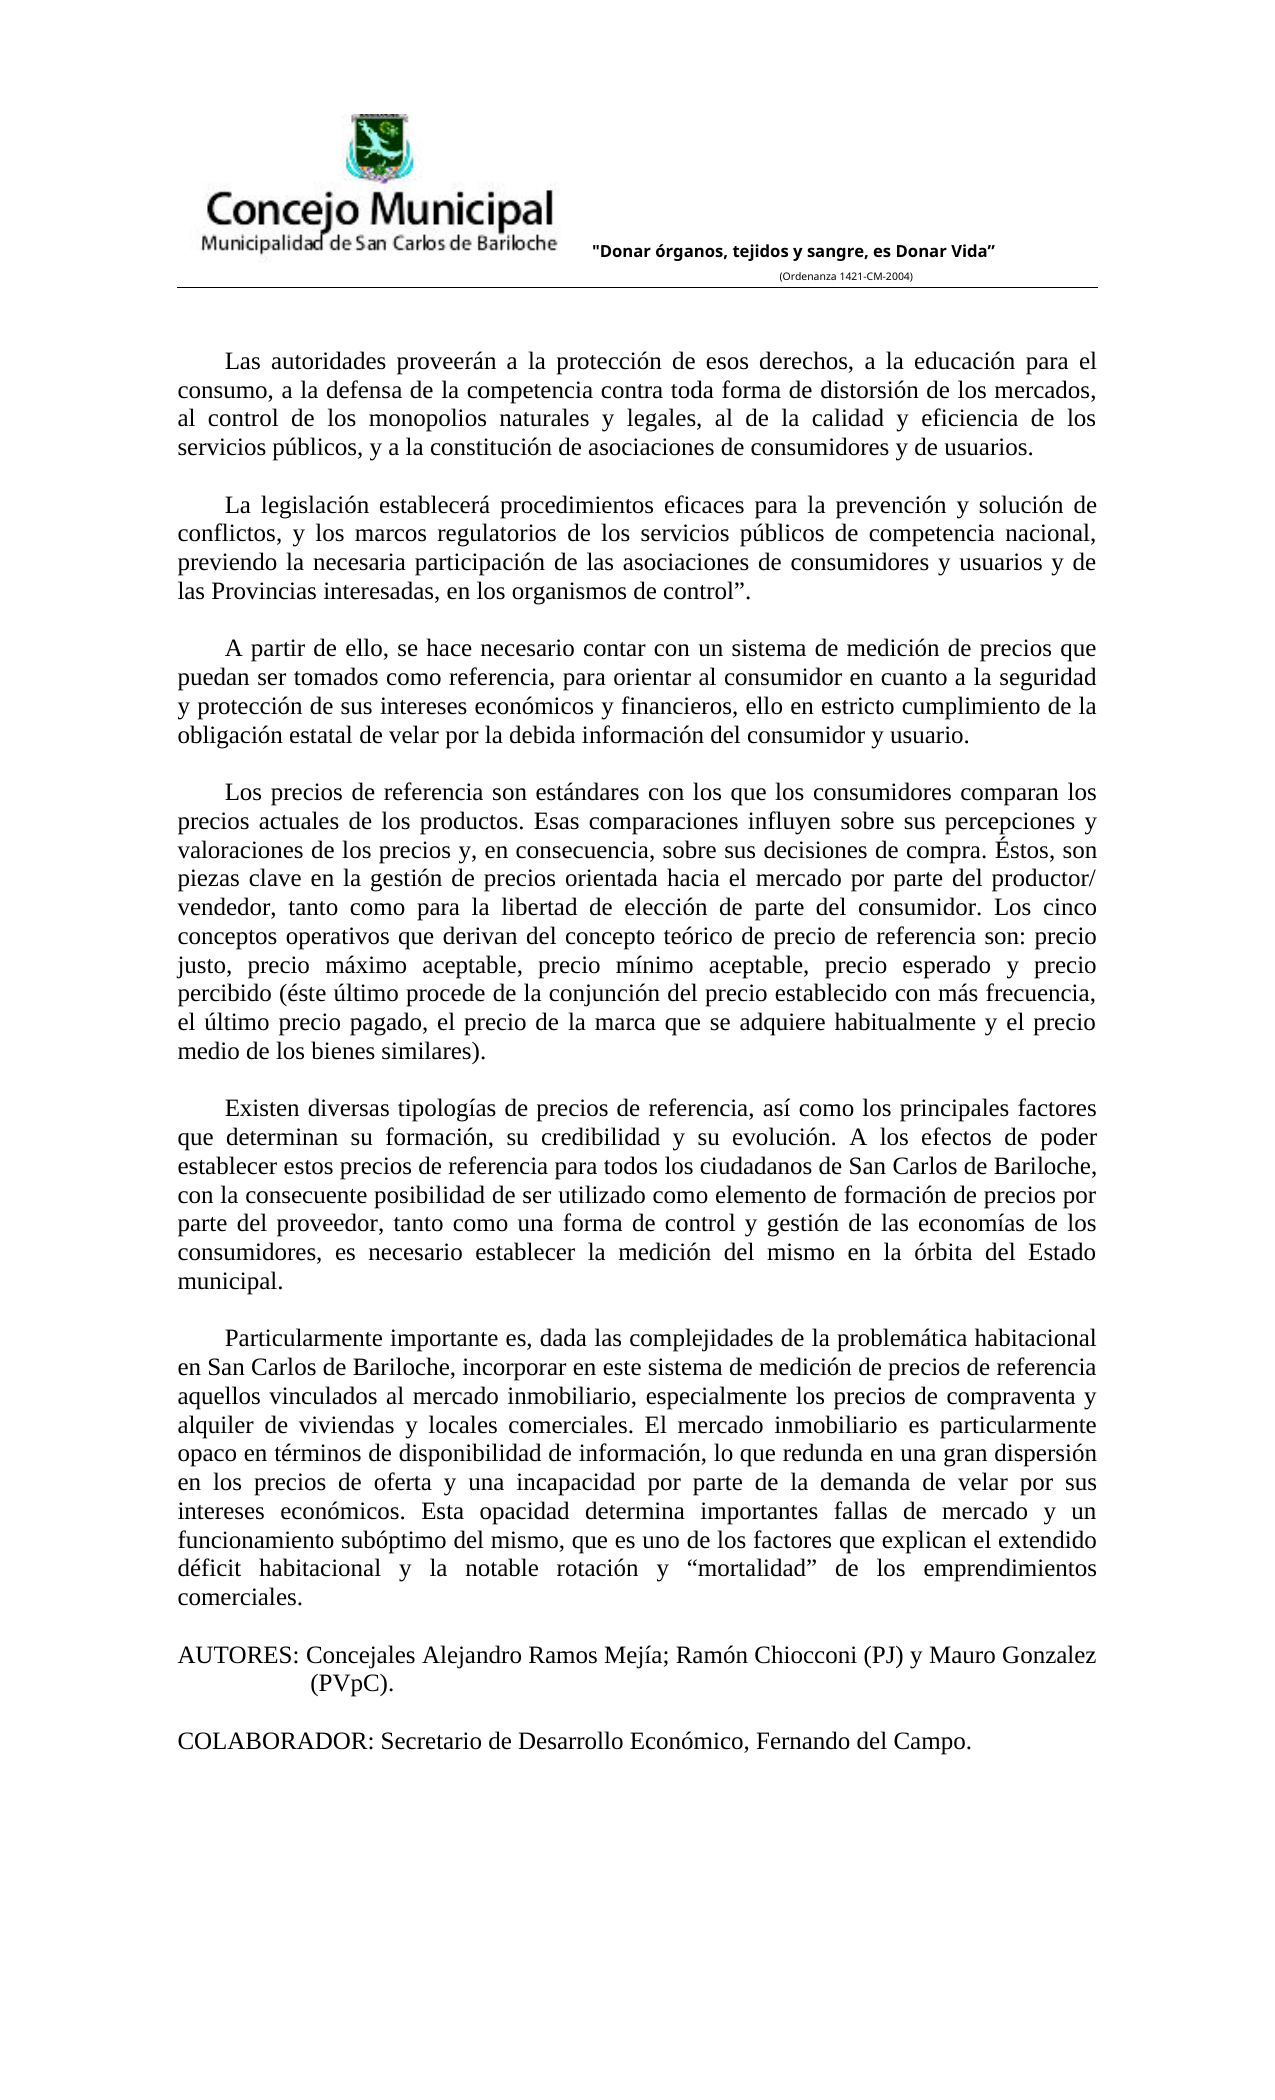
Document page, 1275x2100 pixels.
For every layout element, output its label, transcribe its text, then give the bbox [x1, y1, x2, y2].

picture [177, 114, 589, 264]
text Existen diversas tipologías de precios de referencia, así como los principales factores que determinan su formación, su credibilidad y su evolución. A los efectos de poder establecer estos precios de referencia para todos los ciudadanos de San Carlos de Bariloche, con la consecuente posibilidad de ser utilizado como elemento de formación de precios por parte del proveedor, tanto como una forma de control y gestión de las economías de los consumidores, es necesario establecer la medición del mismo en la órbita del Estado municipal. [177, 1093, 1098, 1295]
text Las autoridades proveerán a la protección de esos derechos, a la educación para el consumo, a la defensa de la competencia contra toda forma de distorsión de los mercados, al control de los monopolios naturales y legales, al de la calidad y eficiencia de los servicios públicos, y a la constitución de asociaciones de consumidores y de usuarios. [177, 346, 1098, 461]
text Particularmente importante es, dada las complejidades de la problemática habitacional en San Carlos de Bariloche, incorporar en este sistema de medición de precios de referencia aquellos vinculados al mercado inmobiliario, especialmente los precios de compraventa y alquiler de viviendas y locales comerciales. El mercado inmobiliario es particularmente opaco en términos de disponibilidad de información, lo que redunda en una gran dispersión en los precios de oferta y una incapacidad por parte de la demanda de velar por sus intereses económicos. Esta opacidad determina importantes fallas de mercado y un funcionamiento subóptimo del mismo, que es uno de los factores que explican el extendido déficit habitacional y la notable rotación y “mortalidad” de los emprendimientos comerciales. [177, 1323, 1098, 1611]
text A partir de ello, se hace necesario contar con un sistema de medición de precios que puedan ser tomados como referencia, para orientar al consumidor en cuanto a la seguridad y protección de sus intereses económicos y financieros, ello en estricto cumplimiento de la obligación estatal de velar por la debida información del consumidor y usuario. [177, 633, 1098, 748]
text La legislación establecerá procedimientos eficaces para la prevención y solución de conflictos, y los marcos regulatorios de los servicios públicos de competencia nacional, previendo la necesaria participación de las asociaciones de consumidores y usuarios y de las Provincias interesadas, en los organismos de control”. [177, 490, 1098, 605]
text Los precios de referencia son estándares con los que los consumidores comparan los precios actuales de los productos. Esas comparaciones influyen sobre sus percepciones y valoraciones de los precios y, en consecuencia, sobre sus decisiones de compra. Éstos, son piezas clave en la gestión de precios orientada hacia el mercado por parte del productor/ vendedor, tanto como para la libertad de elección de parte del consumidor. Los cinco conceptos operativos que derivan del concepto teórico de precio de referencia son: precio justo, precio máximo aceptable, precio mínimo aceptable, precio esperado y precio percibido (éste último procede de la conjunción del precio establecido con más frecuencia, el último precio pagado, el precio de la marca que se adquiere habitualmente y el precio medio de los bienes similares). [177, 777, 1098, 1065]
text COLABORADOR: Secretario de Desarrollo Económico, Fernando del Campo. [177, 1726, 1098, 1755]
text AUTORES: Concejales Alejandro Ramos Mejía; Ramón Chiocconi (PJ) y Mauro Gonzalez (PVpC). [177, 1640, 1098, 1697]
